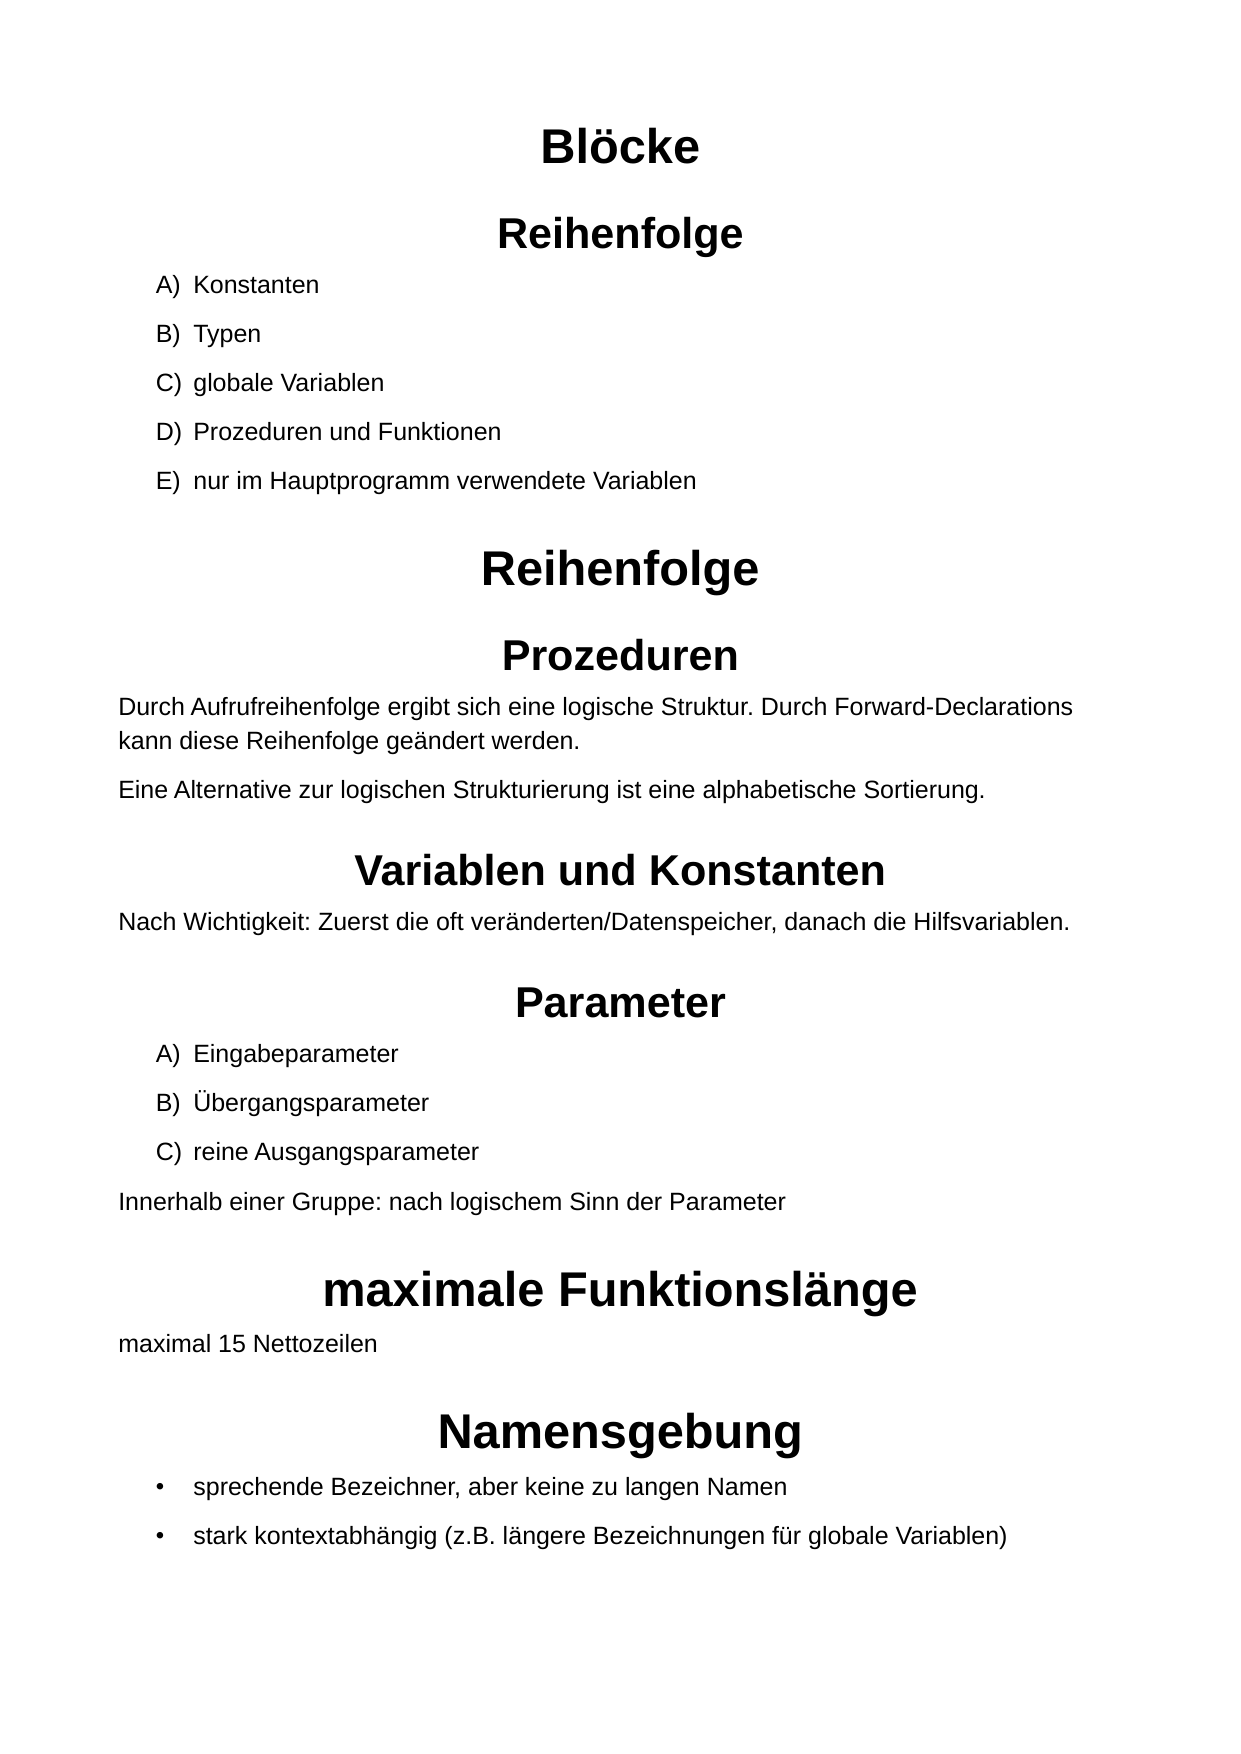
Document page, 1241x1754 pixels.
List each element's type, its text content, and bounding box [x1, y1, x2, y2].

list globale Variablen [156, 368, 1122, 397]
subtitle Reihenfolge [118, 540, 1122, 596]
subtitle Reihenfolge [118, 207, 1122, 257]
subtitle Parameter [118, 977, 1122, 1027]
subtitle Blöcke [118, 118, 1122, 174]
text Nach Wichtigkeit: Zuerst die oft veränderten/Datenspeicher, danach die Hilfsvariablen. [118, 907, 1122, 936]
subtitle Namensgebung [118, 1403, 1122, 1459]
text Durch Aufrufreihenfolge ergibt sich eine logische Struktur. Durch Forward-Declarations kann diese Reihenfolge geändert werden. [118, 692, 1122, 755]
text maximal 15 Nettozeilen [118, 1329, 1122, 1358]
subtitle Prozeduren [118, 629, 1122, 679]
list Prozeduren und Funktionen [156, 417, 1122, 446]
list Konstanten [156, 270, 1122, 298]
list Übergangsparameter [156, 1088, 1122, 1117]
list Typen [156, 319, 1122, 347]
list sprechende Bezeichner, aber keine zu langen Namen [156, 1472, 1122, 1501]
list stark kontextabhängig (z.B. längere Bezeichnungen für globale Variablen) [156, 1521, 1122, 1550]
list reine Ausgangsparameter [156, 1137, 1122, 1166]
list nur im Hauptprogramm verwendete Variablen [156, 466, 1122, 495]
subtitle maximale Funktionslänge [118, 1261, 1122, 1317]
list Eingabeparameter [156, 1039, 1122, 1068]
text Innerhalb einer Gruppe: nach logischem Sinn der Parameter [118, 1186, 1122, 1215]
subtitle Variablen und Konstanten [118, 845, 1122, 895]
text Eine Alternative zur logischen Strukturierung ist eine alphabetische Sortierung. [118, 775, 1122, 804]
